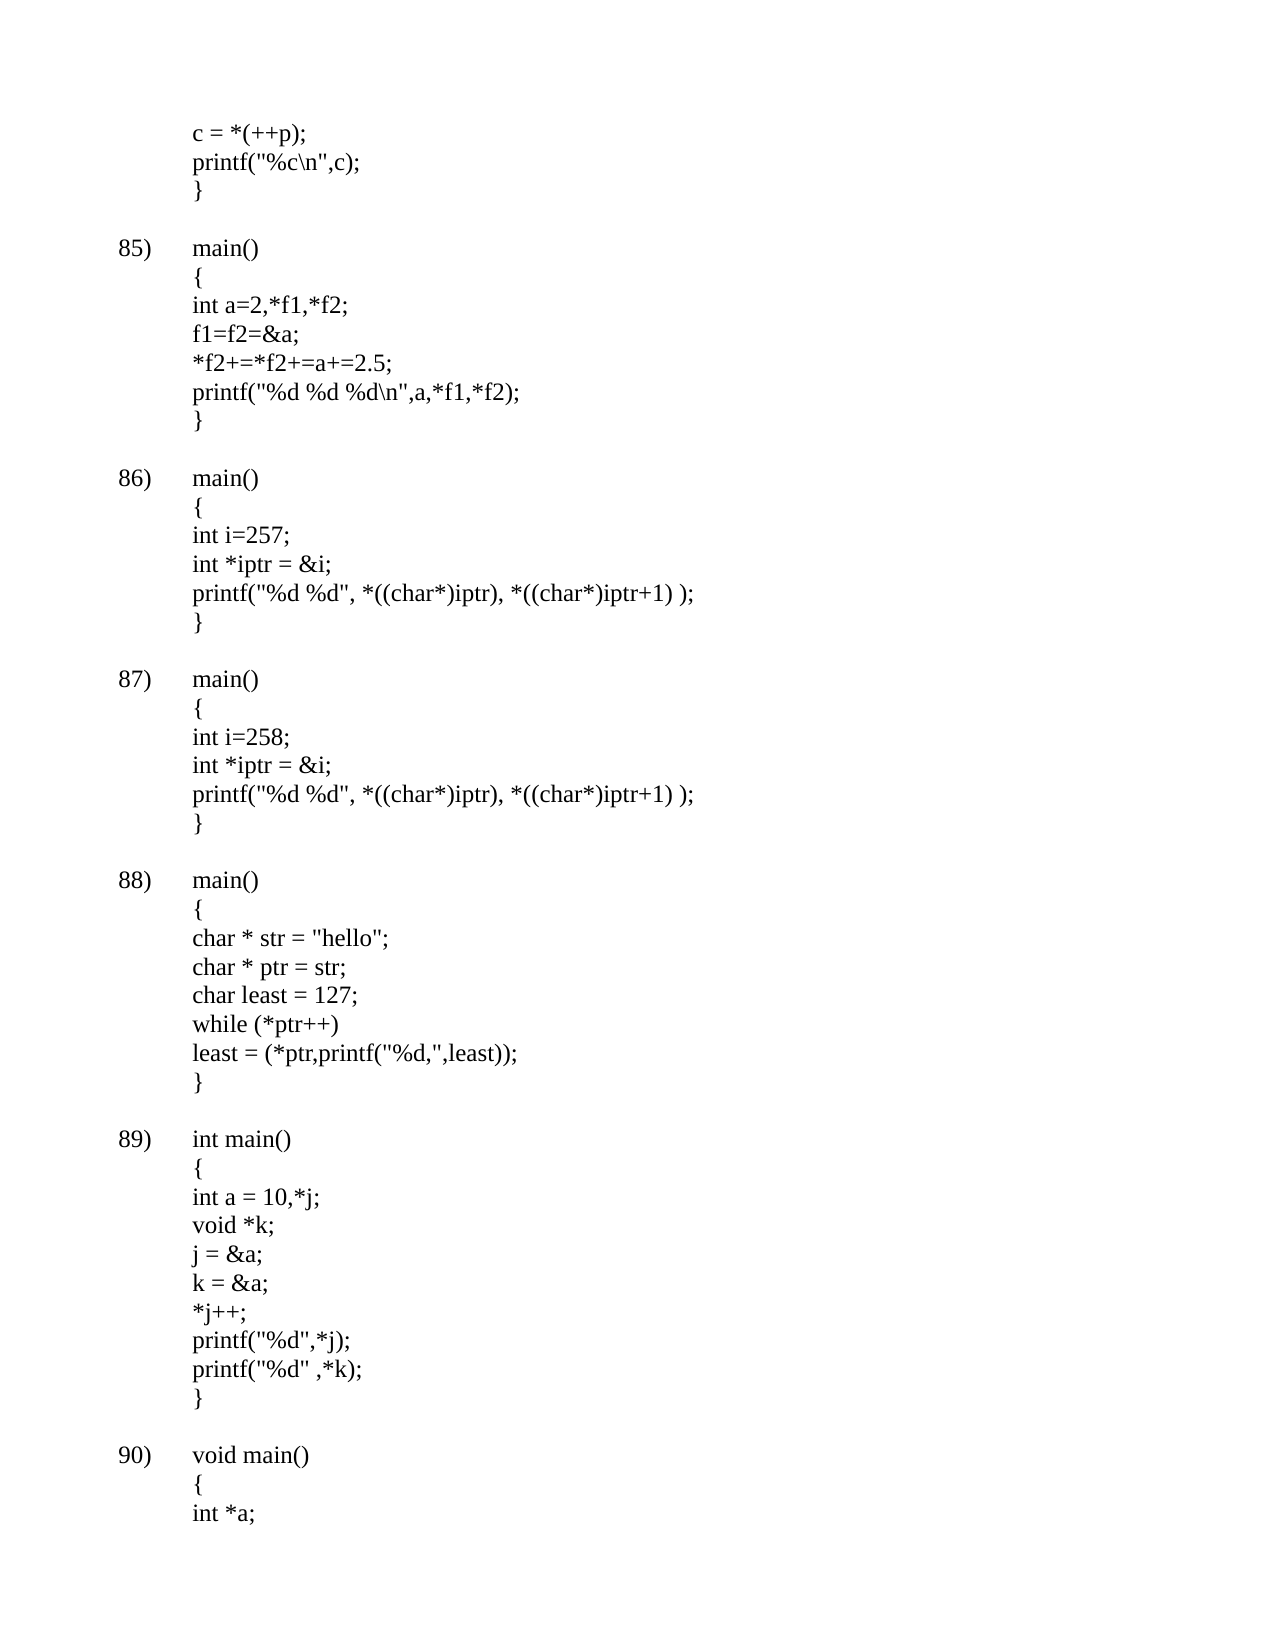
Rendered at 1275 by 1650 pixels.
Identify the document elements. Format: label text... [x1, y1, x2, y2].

text while (*ptr++) [118, 1009, 1157, 1038]
text } [118, 808, 1157, 837]
text { [118, 262, 1157, 291]
text printf("%d %d %d\n",a,*f1,*f2); [118, 377, 1157, 406]
text { [118, 693, 1157, 722]
text int i=258; [118, 722, 1157, 751]
text int a = 10,*j; [118, 1182, 1157, 1211]
text { [118, 1153, 1157, 1182]
text printf("%d",*j); [118, 1326, 1157, 1354]
text j = &a; [118, 1239, 1157, 1268]
text { [118, 492, 1157, 521]
text printf("%d %d", *((char*)iptr), *((char*)iptr+1) ); [118, 779, 1157, 808]
text } [118, 176, 1157, 204]
text } [118, 607, 1157, 636]
text k = &a; [118, 1268, 1157, 1297]
text } [118, 1383, 1157, 1412]
text *j++; [118, 1297, 1157, 1326]
text 88) main() [118, 866, 1157, 894]
text char least = 127; [118, 981, 1157, 1009]
text *f2+=*f2+=a+=2.5; [118, 348, 1157, 377]
text void *k; [118, 1211, 1157, 1239]
text } [118, 406, 1157, 434]
text int *iptr = &i; [118, 751, 1157, 779]
text char * ptr = str; [118, 952, 1157, 981]
text int *iptr = &i; [118, 549, 1157, 578]
text c = *(++p); [118, 118, 1157, 147]
text printf("%d %d", *((char*)iptr), *((char*)iptr+1) ); [118, 578, 1157, 607]
text 90) void main() [118, 1441, 1157, 1469]
text } [118, 1067, 1157, 1096]
text least = (*ptr,printf("%d,",least)); [118, 1038, 1157, 1067]
text char * str = "hello"; [118, 923, 1157, 952]
text printf("%c\n",c); [118, 147, 1157, 176]
text { [118, 894, 1157, 923]
text f1=f2=&a; [118, 319, 1157, 348]
text int a=2,*f1,*f2; [118, 291, 1157, 319]
text int i=257; [118, 521, 1157, 549]
text 85) main() [118, 233, 1157, 262]
text { [118, 1469, 1157, 1498]
text int *a; [118, 1498, 1157, 1527]
text 87) main() [118, 664, 1157, 693]
text 86) main() [118, 463, 1157, 492]
text 89) int main() [118, 1124, 1157, 1153]
text printf("%d" ,*k); [118, 1354, 1157, 1383]
